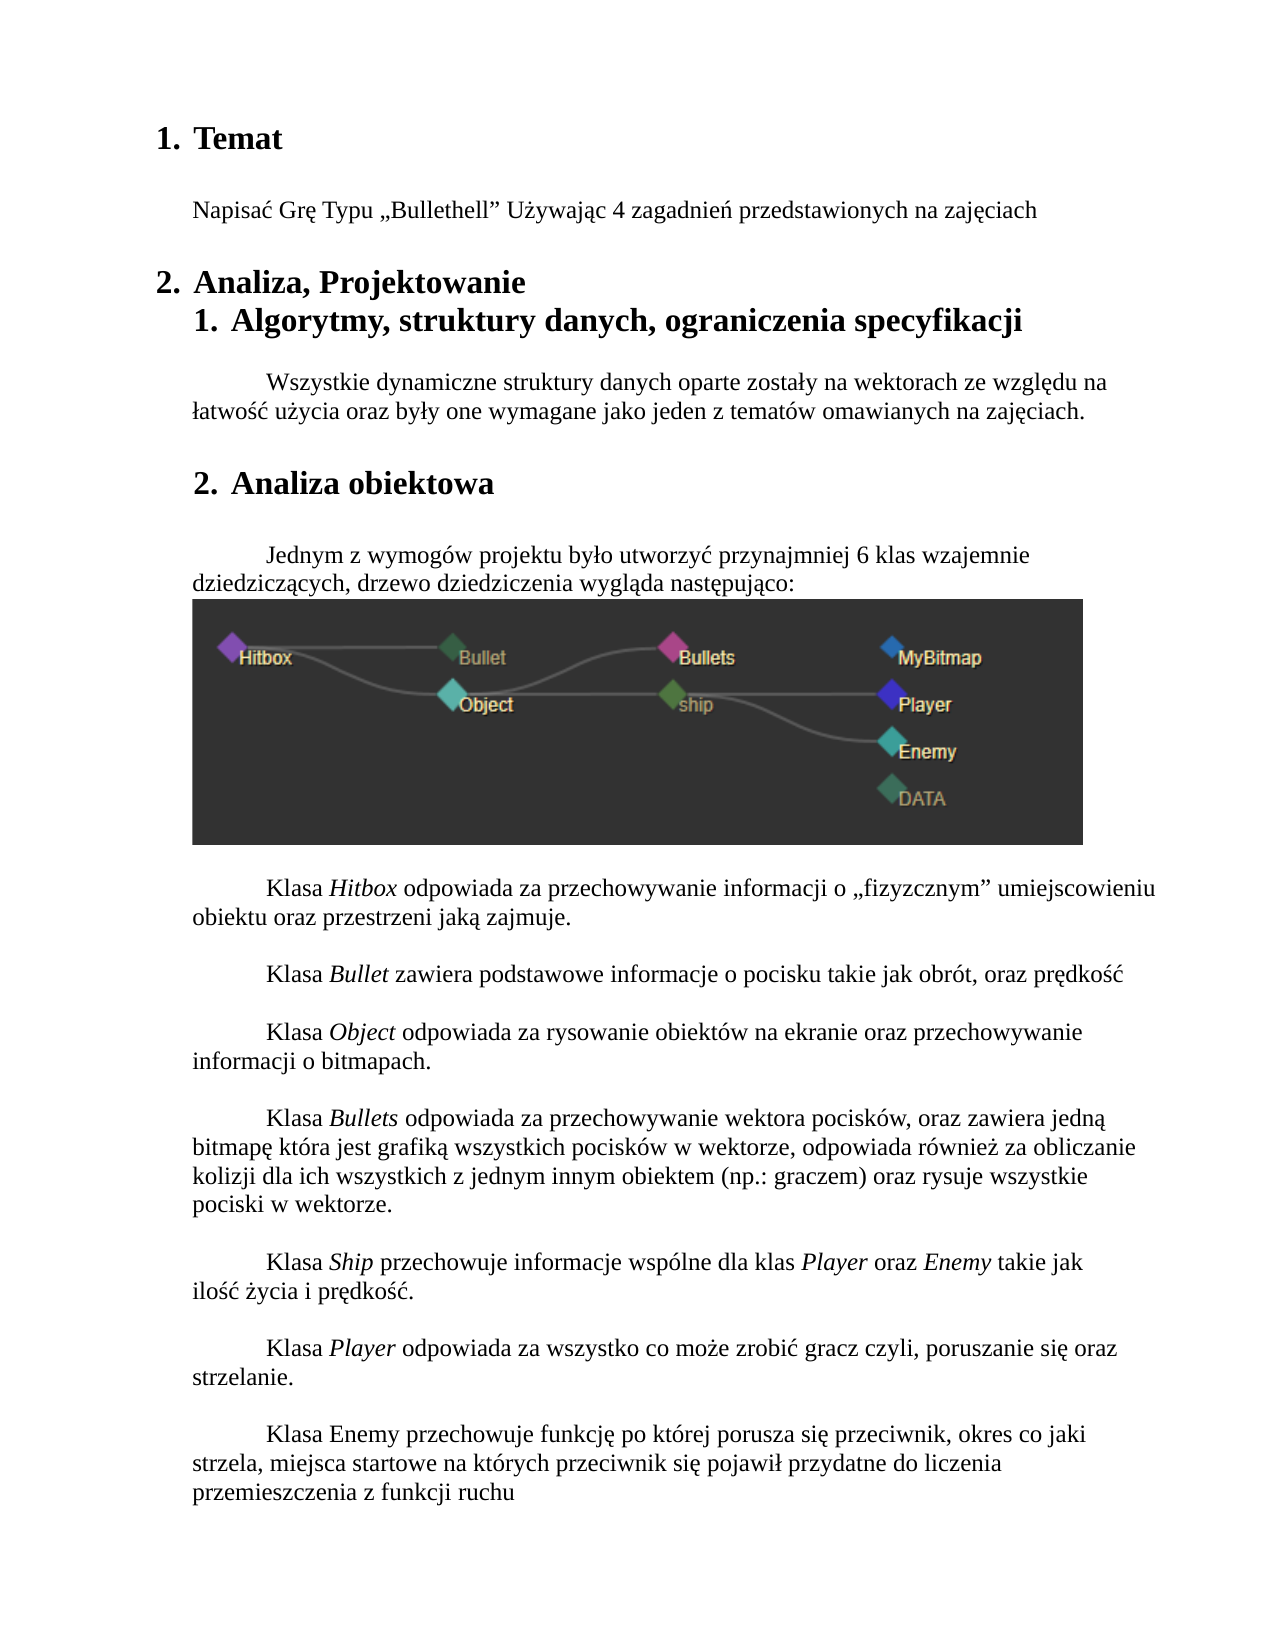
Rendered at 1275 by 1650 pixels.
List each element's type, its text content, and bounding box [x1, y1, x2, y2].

text Klasa Bullets odpowiada za przechowywanie wektora pocisków, oraz zawiera jedną bitmapę która jest grafiką wszystkich pocisków w wektorze, odpowiada również za obliczanie kolizji dla ich wszystkich z jednym innym obiektem (np.: graczem) oraz rysuje wszystkie pociski w wektorze. [118, 1103, 1157, 1218]
list Algorytmy, struktury danych, ograniczenia specyfikacji [193, 300, 1157, 338]
text Napisać Grę Typu „Bullethell” Używając 4 zagadnień przedstawionych na zajęciach [118, 195, 1157, 223]
list Analiza obiektowa [193, 463, 1157, 501]
text Wszystkie dynamiczne struktury danych oparte zostały na wektorach ze względu na łatwość użycia oraz były one wymagane jako jeden z tematów omawianych na zajęciach. [118, 367, 1157, 425]
text ilość życia i prędkość. [118, 1276, 1157, 1304]
list Temat [156, 118, 1157, 156]
text Klasa Bullet zawiera podstawowe informacje o pocisku takie jak obrót, oraz prędkość [118, 959, 1157, 988]
text Klasa Player odpowiada za wszystko co może zrobić gracz czyli, poruszanie się oraz strzelanie. [118, 1333, 1157, 1391]
list Analiza, Projektowanie [156, 262, 1157, 300]
picture [192, 599, 1083, 845]
text Klasa Hitbox odpowiada za przechowywanie informacji o „fizyzcznym” umiejscowieniu obiektu oraz przestrzeni jaką zajmuje. [118, 873, 1157, 931]
text Klasa Object odpowiada za rysowanie obiektów na ekranie oraz przechowywanie informacji o bitmapach. [118, 1017, 1157, 1074]
text Klasa Enemy przechowuje funkcję po której porusza się przeciwnik, okres co jaki strzela, miejsca startowe na których przeciwnik się pojawił przydatne do liczenia przemieszczenia z funkcji ruchu [118, 1419, 1157, 1506]
text Klasa Ship przechowuje informacje wspólne dla klas Player oraz Enemy takie jak [118, 1247, 1157, 1276]
text Jednym z wymogów projektu było utworzyć przynajmniej 6 klas wzajemnie dziedziczących, drzewo dziedziczenia wygląda następująco: [118, 540, 1157, 597]
